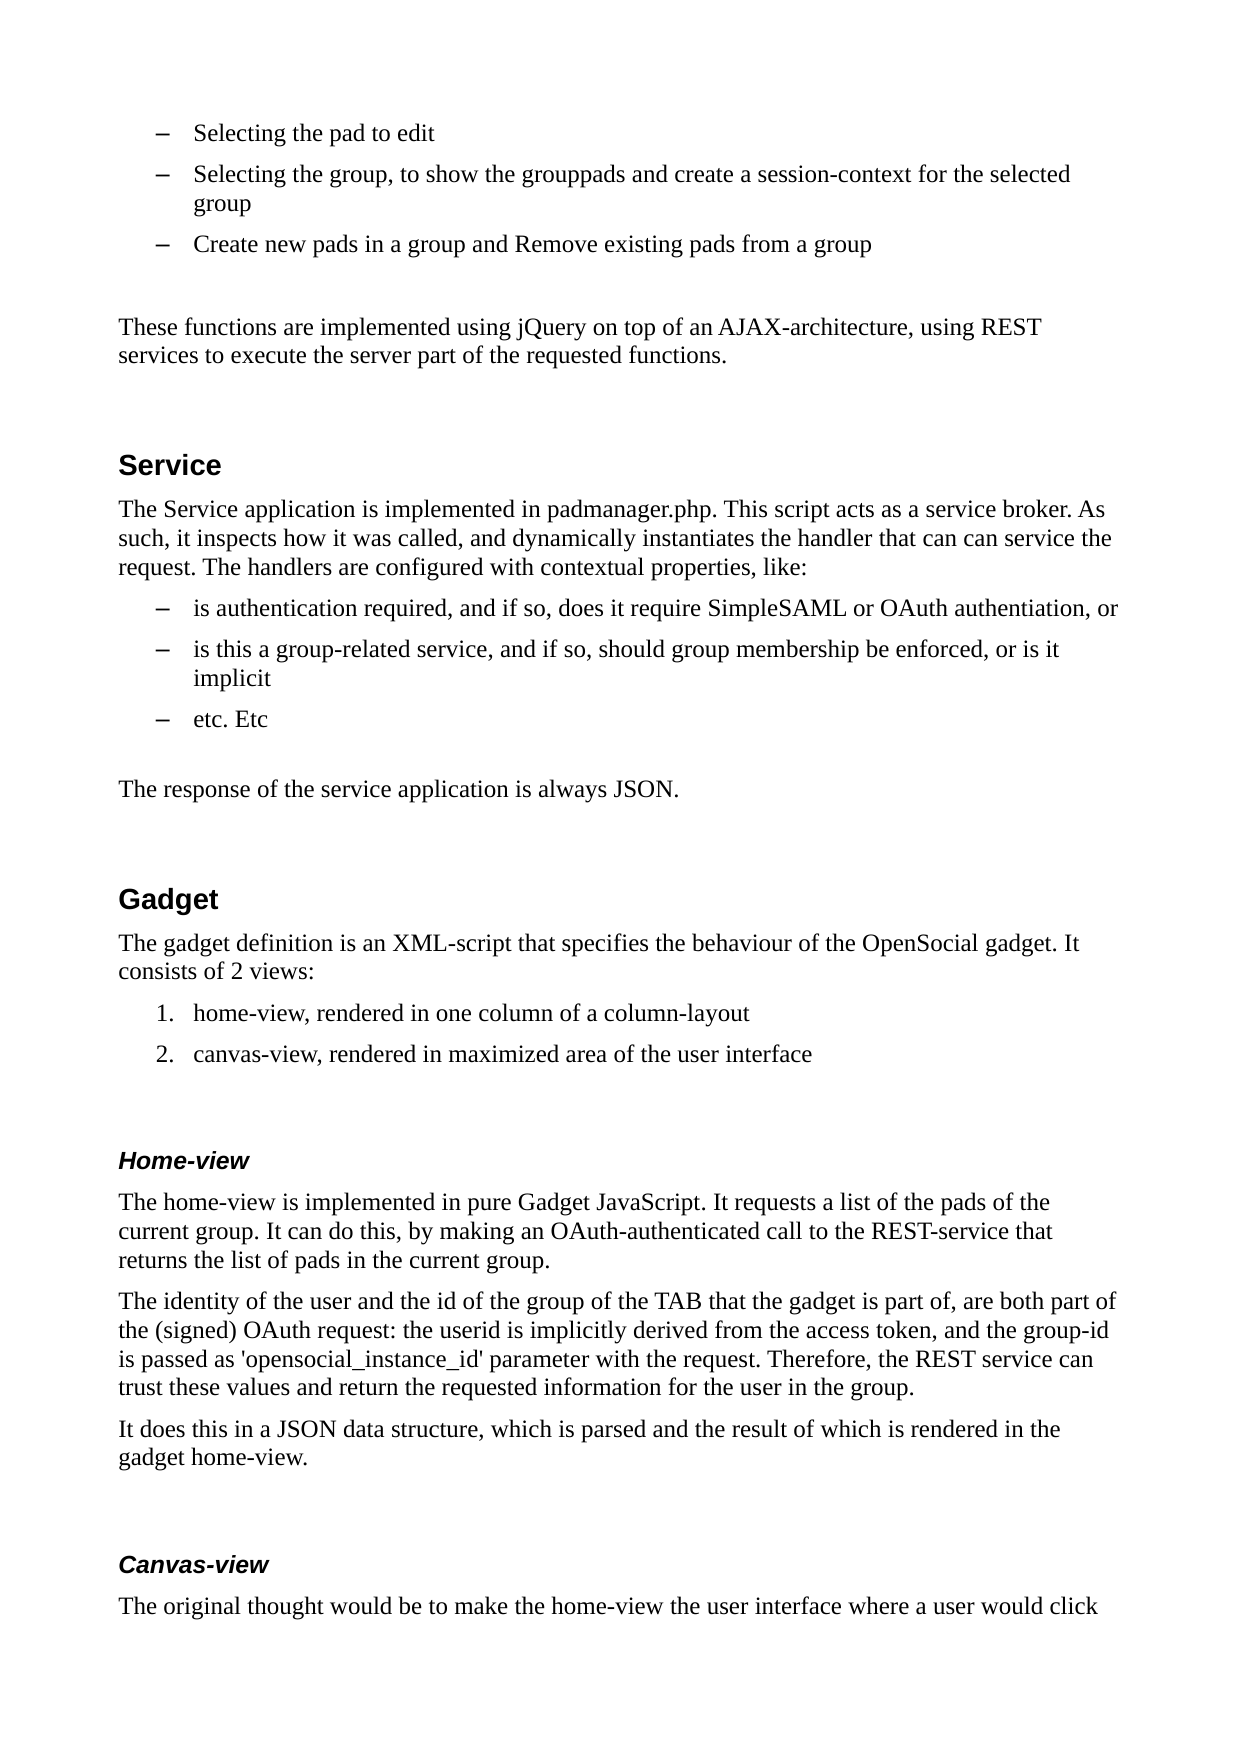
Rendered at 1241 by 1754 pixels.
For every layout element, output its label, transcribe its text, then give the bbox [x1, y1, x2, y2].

list Create new pads in a group and Remove existing pads from a group [156, 229, 1122, 258]
subtitle Home-view [118, 1146, 1122, 1175]
text These functions are implemented using jQuery on top of an AJAX-architecture, using REST services to execute the server part of the requested functions. [118, 312, 1122, 369]
list is this a group-related service, and if so, should group membership be enforced, or is it implicit [156, 634, 1122, 692]
list Selecting the pad to edit [156, 118, 1122, 147]
list Selecting the group, to show the grouppads and create a session-context for the selected group [156, 159, 1122, 217]
text The original thought would be to make the home-view the user interface where a user would click [118, 1591, 1122, 1620]
subtitle Canvas-view [118, 1550, 1122, 1578]
text The identity of the user and the id of the group of the TAB that the gadget is part of, are both part of the (signed) OAuth request: the userid is implicitly derived from the access token, and the group-id is passed as 'opensocial_instance_id' parameter with the request. Therefore, the REST service can trust these values and return the requested information for the user in the group. [118, 1286, 1122, 1401]
list is authentication required, and if so, does it require SimpleSAML or OAuth authentiation, or [156, 593, 1122, 622]
subtitle Service [118, 448, 1122, 482]
text It does this in a JSON data structure, which is parsed and the result of which is rendered in the gadget home-view. [118, 1414, 1122, 1471]
subtitle Gadget [118, 882, 1122, 915]
list canvas-view, rendered in maximized area of the user interface [156, 1039, 1122, 1068]
text The response of the service application is always JSON. [118, 745, 1122, 803]
text The Service application is implemented in padmanager.php. This script acts as a service broker. As such, it inspects how it was called, and dynamically instantiates the handler that can can service the request. The handlers are configured with contextual properties, like: [118, 494, 1122, 580]
text The gadget definition is an XML-script that specifies the behaviour of the OpenSocial gadget. It consists of 2 views: [118, 928, 1122, 985]
text The home-view is implemented in pure Gadget JavaScript. It requests a list of the pads of the current group. It can do this, by making an OAuth-authenticated call to the REST-service that returns the list of pads in the current group. [118, 1187, 1122, 1274]
list home-view, rendered in one column of a column-layout [156, 998, 1122, 1026]
list etc. Etc [156, 704, 1122, 733]
